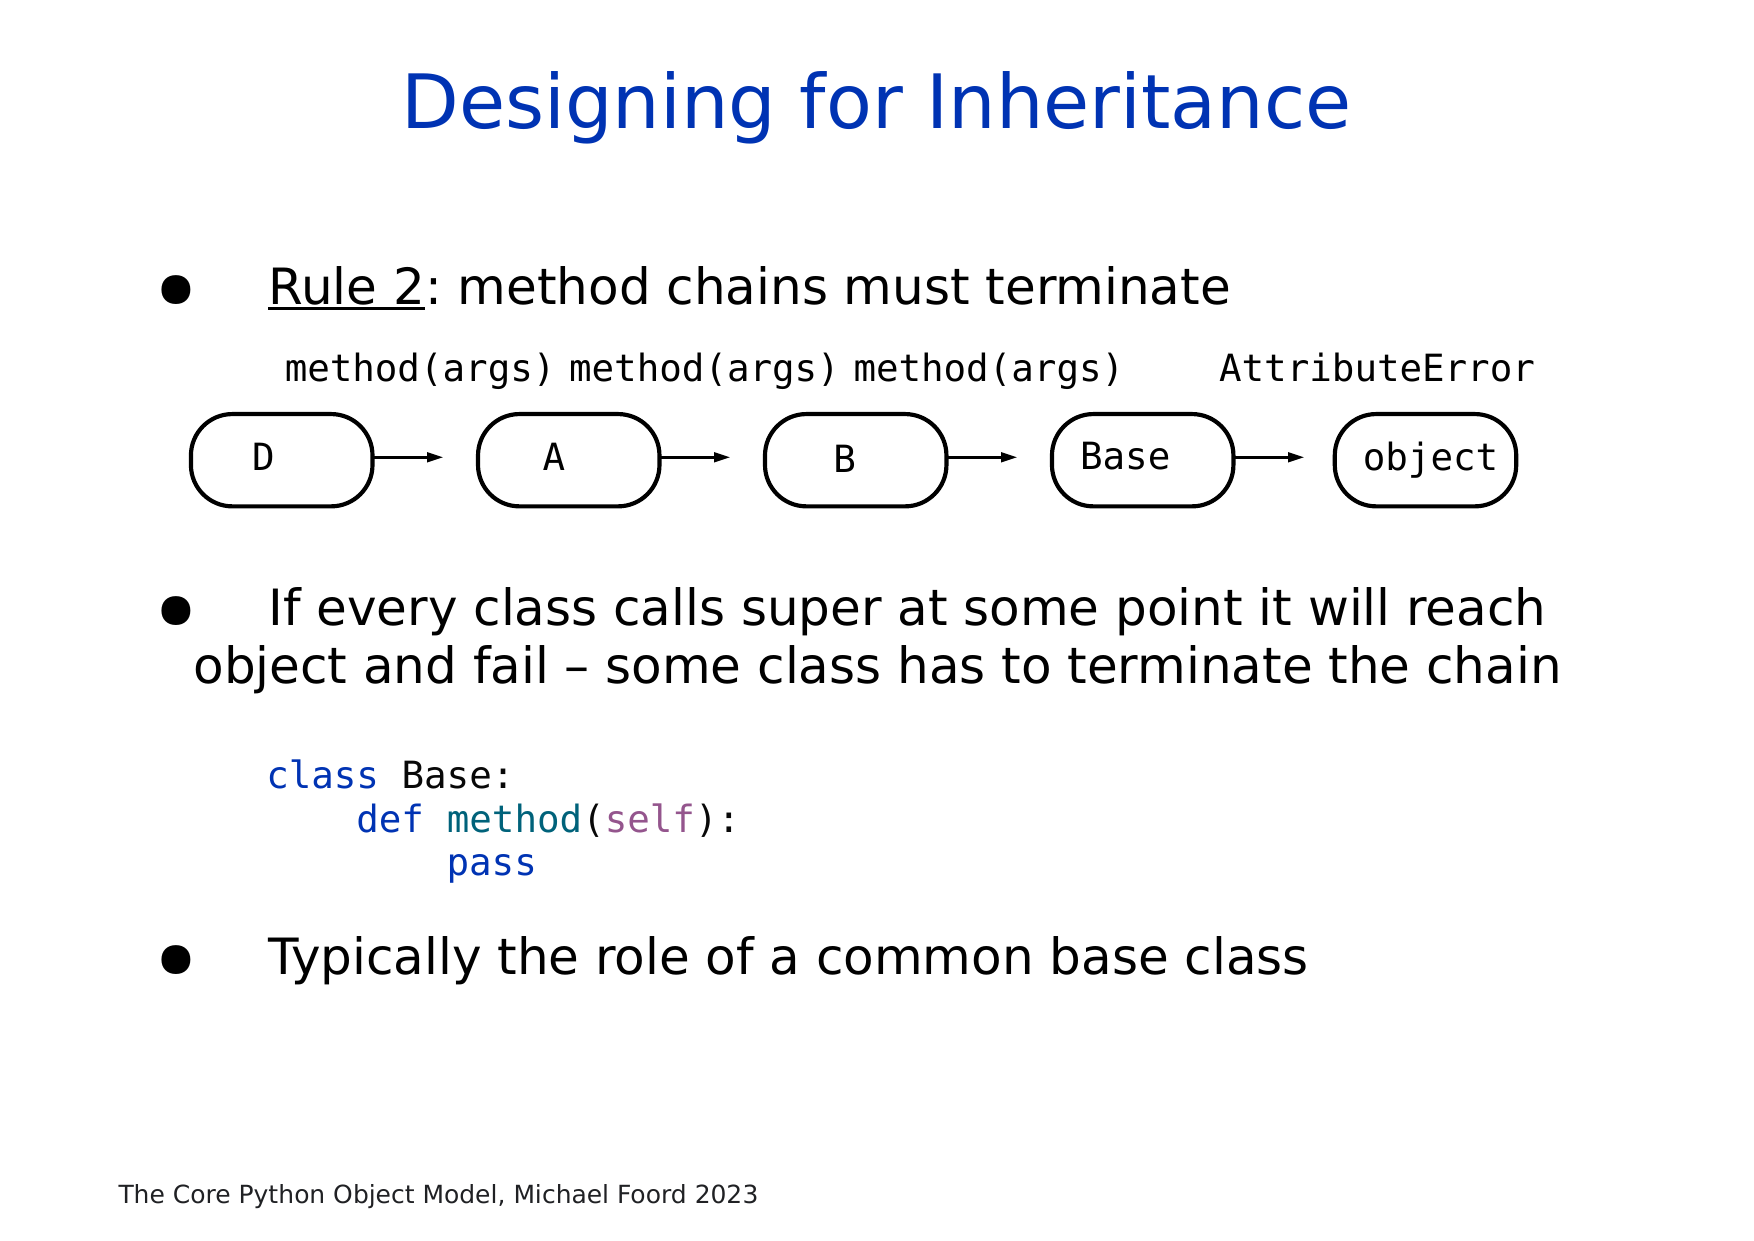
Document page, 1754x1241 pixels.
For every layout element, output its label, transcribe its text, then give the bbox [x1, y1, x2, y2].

text Designing for Inheritance [118, 59, 1636, 146]
list Typically the role of a common base class [156, 928, 1636, 986]
list If every class calls super at some point it will reach object and fail – some class has to terminate the chain [156, 579, 1636, 695]
list Rule 2: method chains must terminate [156, 258, 1636, 316]
text class Base: def method(self): pass [266, 754, 1636, 884]
